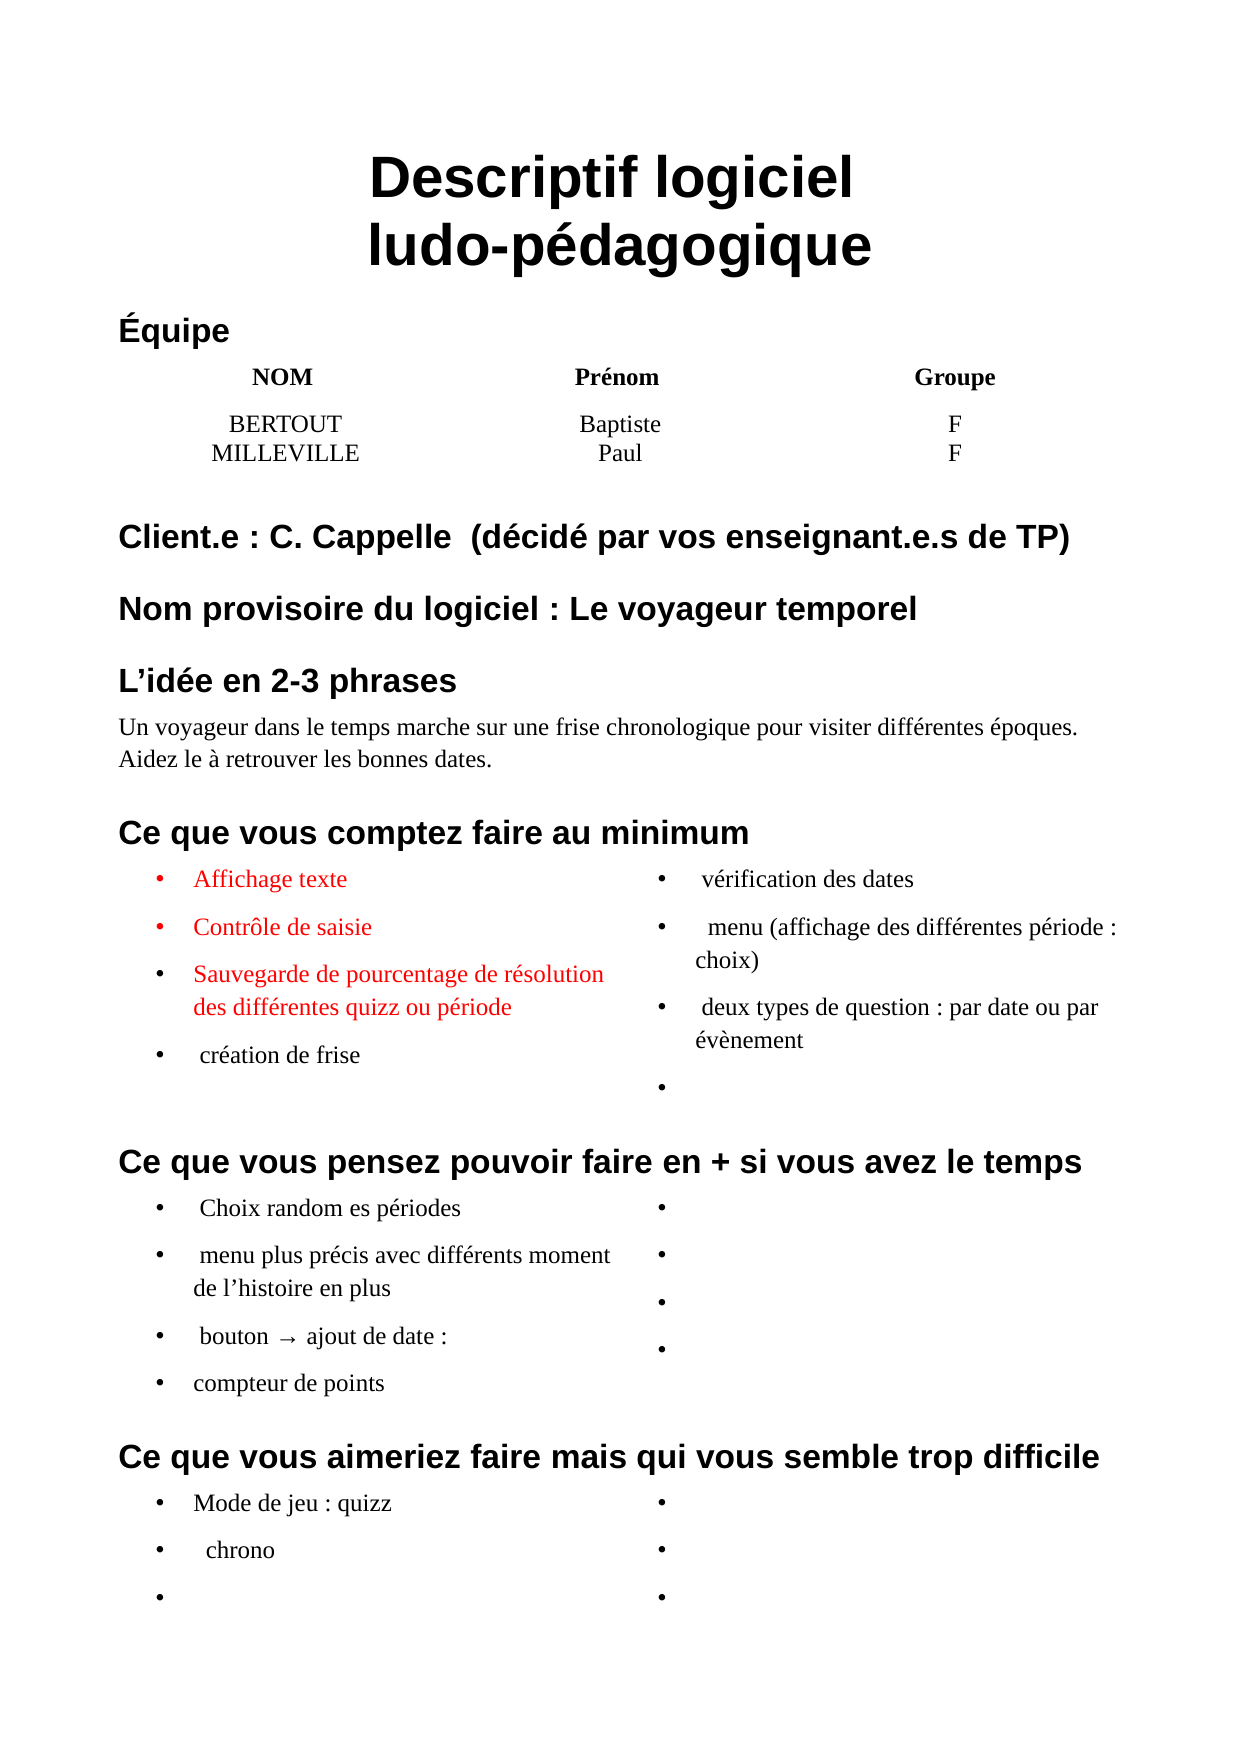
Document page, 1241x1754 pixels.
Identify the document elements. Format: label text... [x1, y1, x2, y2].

subtitle L’idée en 2-3 phrases [118, 660, 1122, 699]
table_cell MILLEVILLE [118, 438, 453, 467]
subtitle Équipe [118, 311, 1122, 349]
list deux types de question : par date ou par évènement [658, 992, 1122, 1054]
table_header Prénom [453, 362, 787, 409]
list Sauvegarde de pourcentage de résolution des différentes quizz ou période [156, 959, 620, 1021]
list chrono [156, 1536, 620, 1564]
subtitle Client.e : C. Cappelle (décidé par vos enseignant.e.s de TP) [118, 516, 1122, 555]
table_cell F [788, 438, 1122, 467]
list Contrôle de saisie [156, 912, 620, 941]
list création de frise [156, 1040, 620, 1069]
list menu plus précis avec différents moment de l’histoire en plus [156, 1240, 620, 1302]
table_cell Paul [453, 438, 787, 467]
subtitle Nom provisoire du logiciel : Le voyageur temporel [118, 588, 1122, 627]
list Mode de jeu : quizz [156, 1488, 620, 1517]
subtitle Ce que vous pensez pouvoir faire en + si vous avez le temps [118, 1141, 1122, 1180]
list bouton → ajout de date : [156, 1321, 620, 1349]
table_cell BERTOUT [118, 409, 453, 438]
table_cell F [788, 409, 1122, 438]
list Choix random es périodes [156, 1193, 620, 1221]
subtitle Ce que vous aimeriez faire mais qui vous semble trop difficile [118, 1437, 1122, 1476]
title Descriptif logiciel ludo-pédagogique [118, 143, 1122, 277]
list menu (affichage des différentes période : choix) [658, 912, 1122, 973]
text Un voyageur dans le temps marche sur une frise chronologique pour visiter différentes époques. Aidez le à retrouver les bonnes dates. [118, 712, 1122, 773]
list Affichage texte [156, 864, 620, 893]
list compteur de points [156, 1368, 620, 1397]
table_cell Baptiste [453, 409, 787, 438]
table_header NOM [118, 362, 453, 409]
table_header Groupe [788, 362, 1122, 409]
list vérification des dates [658, 864, 1122, 893]
subtitle Ce que vous comptez faire au minimum [118, 813, 1122, 852]
